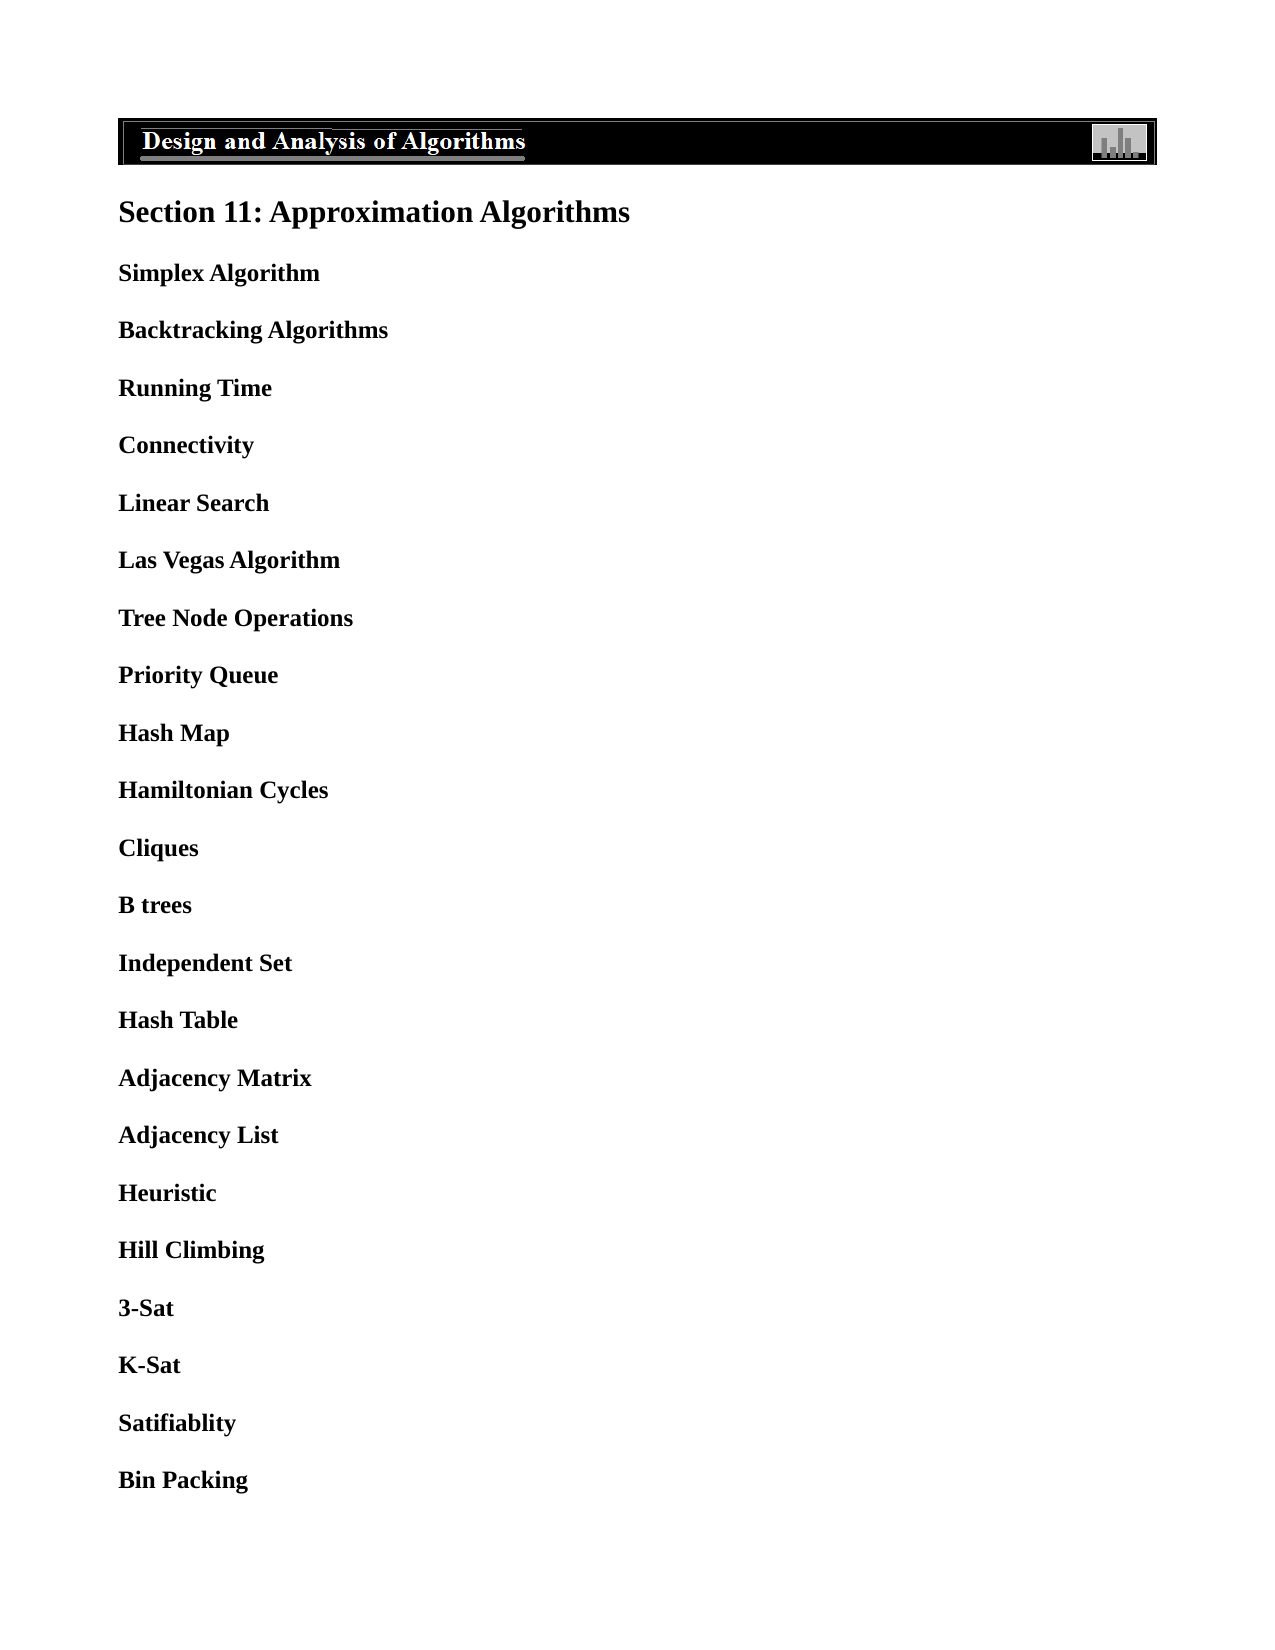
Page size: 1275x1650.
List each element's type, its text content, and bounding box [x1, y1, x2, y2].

text Simplex Algorithm [118, 258, 1157, 287]
text Bin Packing [118, 1466, 1157, 1494]
text Hash Table [118, 1006, 1157, 1034]
text Tree Node Operations [118, 603, 1157, 632]
text Cliques [118, 833, 1157, 862]
text Section 11: Approximation Algorithms [118, 193, 1157, 229]
text Priority Queue [118, 661, 1157, 689]
text Independent Set [118, 948, 1157, 977]
text Adjacency Matrix [118, 1063, 1157, 1092]
text B trees [118, 891, 1157, 919]
text 3-Sat [118, 1293, 1157, 1322]
text Satifiablity [118, 1408, 1157, 1437]
text Running Time [118, 373, 1157, 402]
picture [118, 118, 1157, 165]
text Hill Climbing [118, 1236, 1157, 1264]
text Heuristic [118, 1178, 1157, 1207]
text Hamiltonian Cycles [118, 776, 1157, 804]
text Backtracking Algorithms [118, 316, 1157, 344]
text Adjacency List [118, 1121, 1157, 1149]
text Las Vegas Algorithm [118, 546, 1157, 574]
text Hash Map [118, 718, 1157, 747]
text K-Sat [118, 1351, 1157, 1379]
text Linear Search [118, 488, 1157, 517]
text Connectivity [118, 431, 1157, 459]
